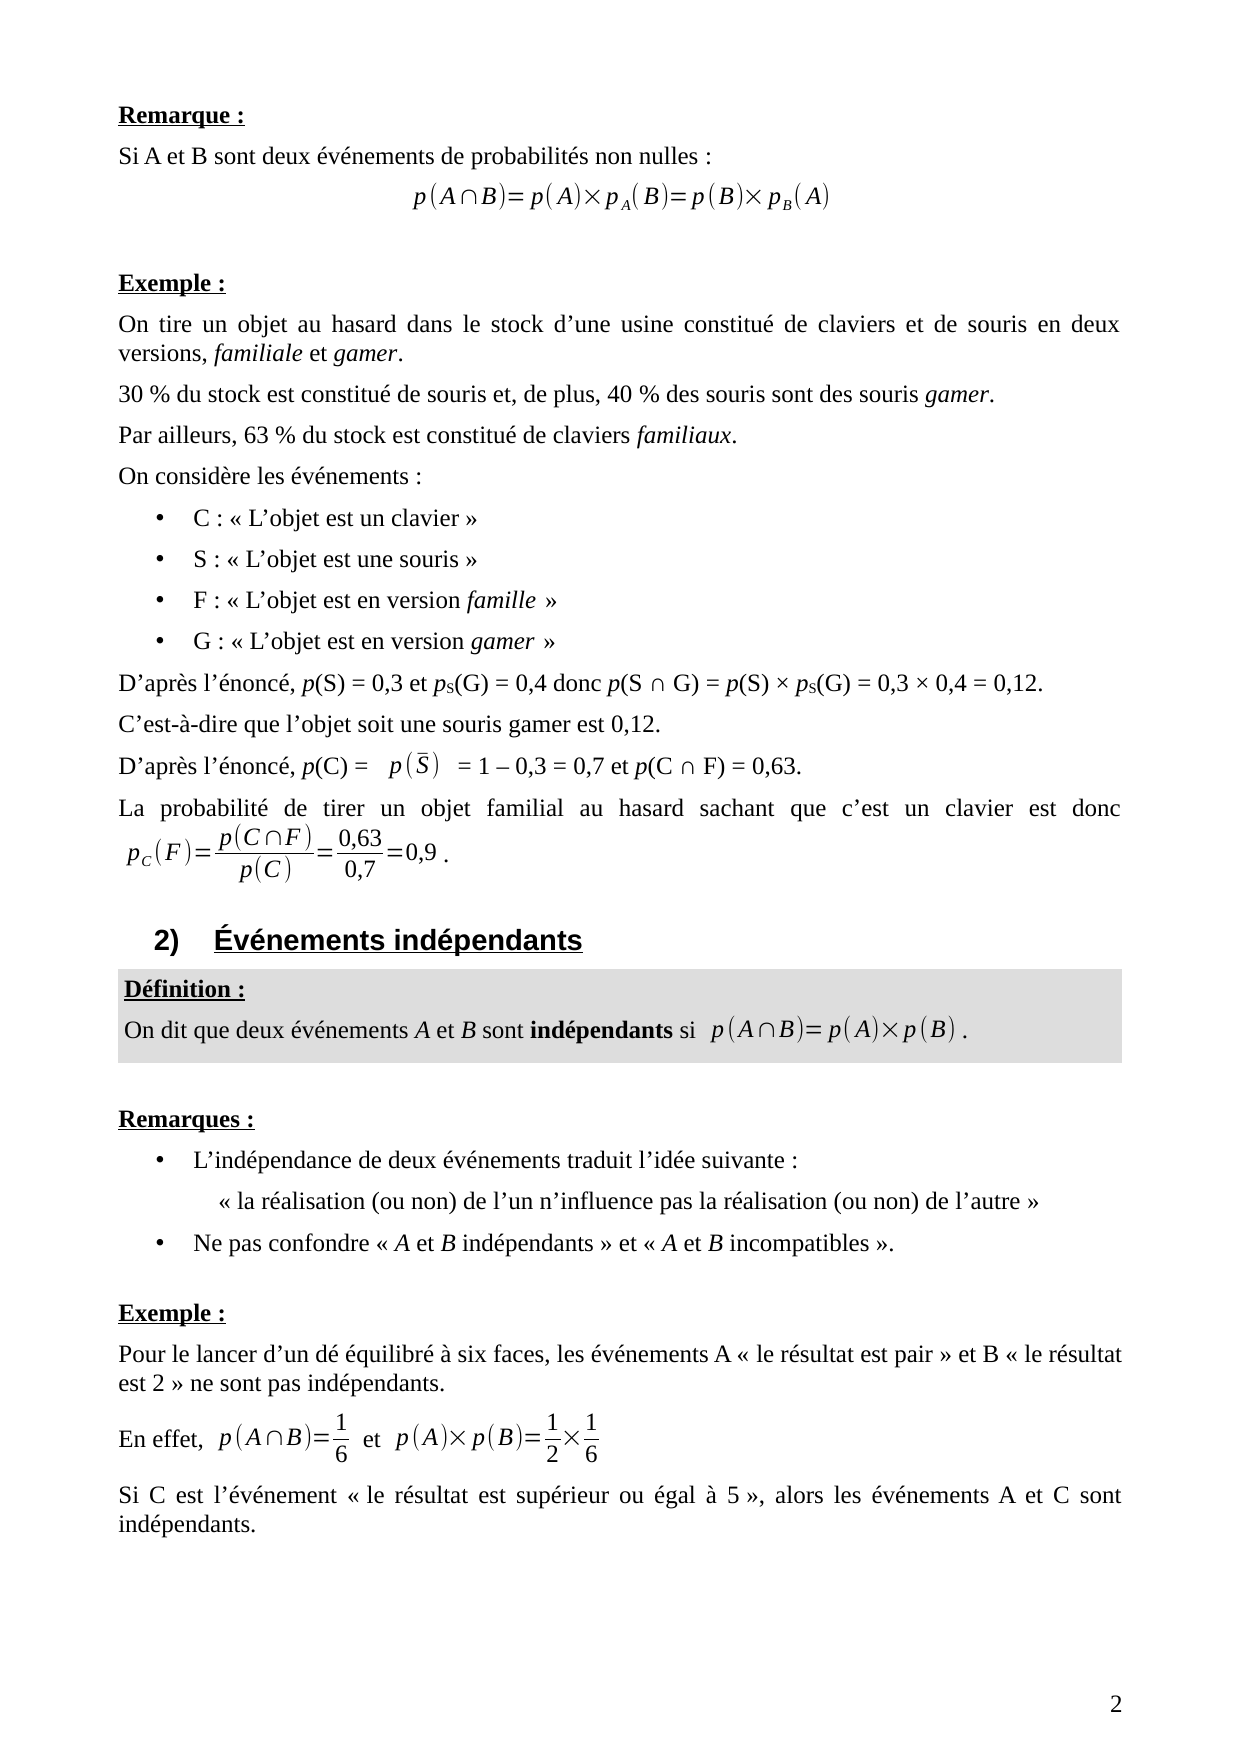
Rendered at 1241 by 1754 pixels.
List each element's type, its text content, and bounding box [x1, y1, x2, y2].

text « la réalisation (ou non) de l’un n’influence pas la réalisation (ou non) de l’autre » [218, 1186, 1122, 1215]
text 30 % du stock est constitué de souris et, de plus, 40 % des souris sont des souris gamer. [118, 379, 1122, 408]
text Exemple : [118, 1298, 1122, 1326]
text Remarque : [118, 100, 1122, 129]
text Remarques : [118, 1104, 1122, 1133]
text D’après l’énoncé, p(C) == 1 – 0,3 = 0,7 et p(C ∩ F) = 0,63. [118, 750, 1122, 780]
list F : « L’objet est en version famille » [156, 585, 1122, 614]
text Pour le lancer d’un dé équilibré à six faces, les événements A « le résultat est pair » et B « le résultat est 2 » ne sont pas indépendants. [118, 1339, 1122, 1396]
text C’est-à-dire que l’objet soit une souris gamer est 0,12. [118, 709, 1122, 738]
table_header Définition : On dit que deux événements A et B sont indépendants si . [118, 969, 1122, 1063]
list C : « L’objet est un clavier » [156, 503, 1122, 531]
list L’indépendance de deux événements traduit l’idée suivante : [156, 1145, 1122, 1174]
text Si C est l’événement « le résultat est supérieur ou égal à 5 », alors les événements A et C sont indépendants. [118, 1480, 1122, 1538]
text On tire un objet au hasard dans le stock d’une usine constitué de claviers et de souris en deux versions, familiale et gamer. [118, 309, 1122, 366]
text Si A et B sont deux événements de probabilités non nulles : [118, 141, 1122, 170]
text D’après l’énoncé, p(S) = 0,3 et pS(G) = 0,4 donc p(S ∩ G) = p(S) × pS(G) = 0,3 × 0,4 = 0,12. [118, 668, 1122, 696]
text Exemple : [118, 268, 1122, 296]
text En effet, et [118, 1409, 1122, 1468]
text Par ailleurs, 63 % du stock est constitué de claviers familiaux. [118, 420, 1122, 449]
list G : « L’objet est en version gamer » [156, 626, 1122, 655]
list Ne pas confondre « A et B indépendants » et « A et B incompatibles ». [156, 1228, 1122, 1256]
subtitle Événements indépendants [153, 923, 1122, 956]
list S : « L’objet est une souris » [156, 544, 1122, 573]
text La probabilité de tirer un objet familial au hasard sachant que c’est un clavier est donc . [118, 793, 1122, 885]
text On considère les événements : [118, 461, 1122, 490]
